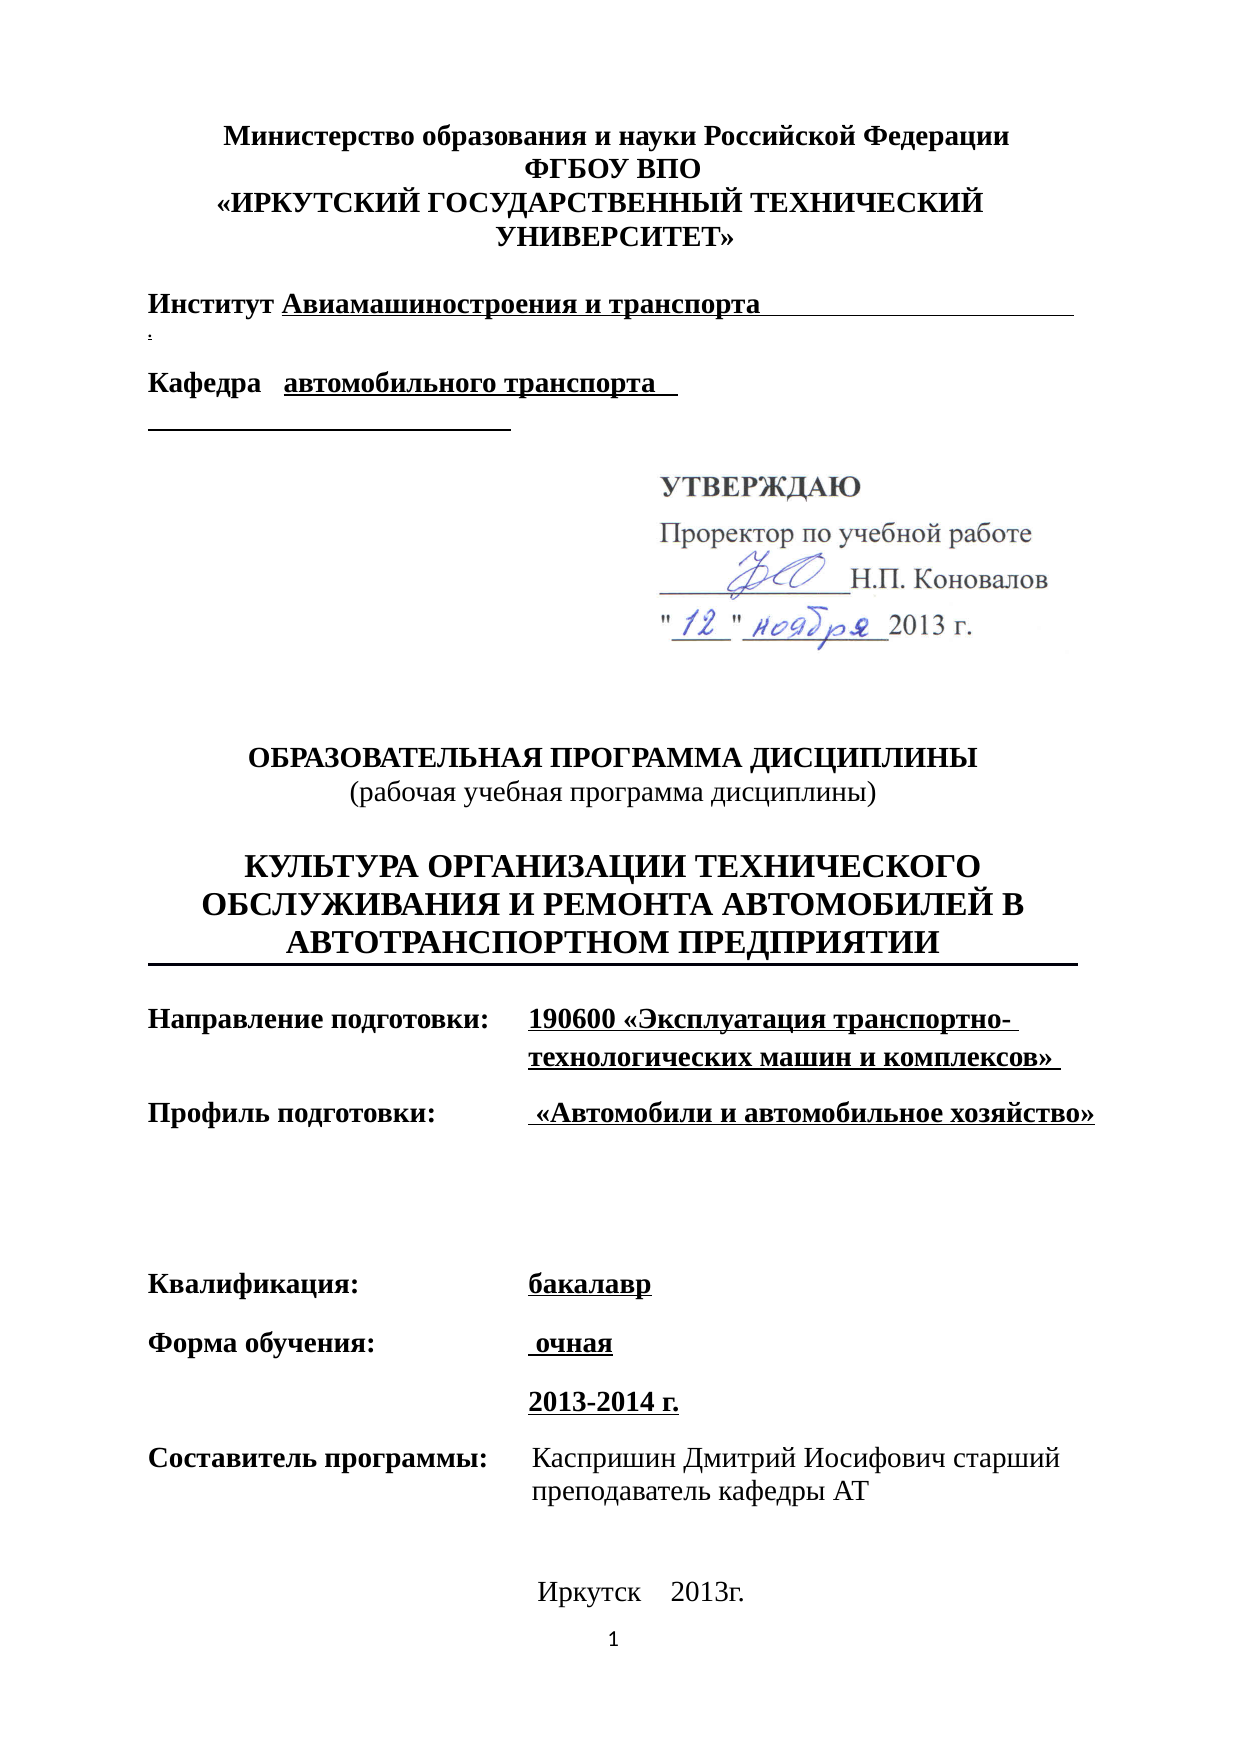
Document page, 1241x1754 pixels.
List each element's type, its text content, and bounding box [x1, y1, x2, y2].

table_cell «Автомобили и автомобильное хозяйство» [517, 1095, 1121, 1265]
text образовательная программа дисциплины [148, 741, 1078, 774]
text КУЛЬТУРА ОРГАНИЗАЦИИ ТЕХНИЧЕСКОГО ОБСЛУЖИВАНИЯ И РЕМОНТА АВТОМОБИЛЕЙ В АВТОТРАНСПОРТНОМ ПРЕДПРИЯТИИ [148, 846, 1078, 963]
table_cell Профиль подготовки: [137, 1095, 516, 1265]
text Институт Авиамашиностроения и транспорта . [148, 286, 1078, 341]
table_header 190600 «Эксплуатация транспортно- технологических машин и комплексов» [517, 1001, 1121, 1094]
text Министерство образования и науки Российской Федерации [148, 118, 1078, 152]
picture [624, 434, 1073, 674]
text (рабочая учебная программа дисциплины) [148, 774, 1078, 808]
table_cell Квалификация: Форма обучения: [137, 1266, 516, 1439]
text Кафедра автомобильного транспорта [148, 365, 1078, 398]
text Составитель программы: Каспришин Дмитрий Иосифович старший преподаватель кафедры АТ [148, 1440, 1078, 1507]
table_cell бакалавр очная 2013-2014 г. [517, 1266, 1121, 1439]
text ФГБОУ ВПО [148, 152, 1078, 185]
table_header Направление подготовки: [137, 1001, 516, 1094]
table_header [588, 434, 1112, 707]
text Иркутск 2013г. [204, 1574, 1078, 1608]
text «Иркутский государственный технический университет» [118, 185, 1082, 252]
